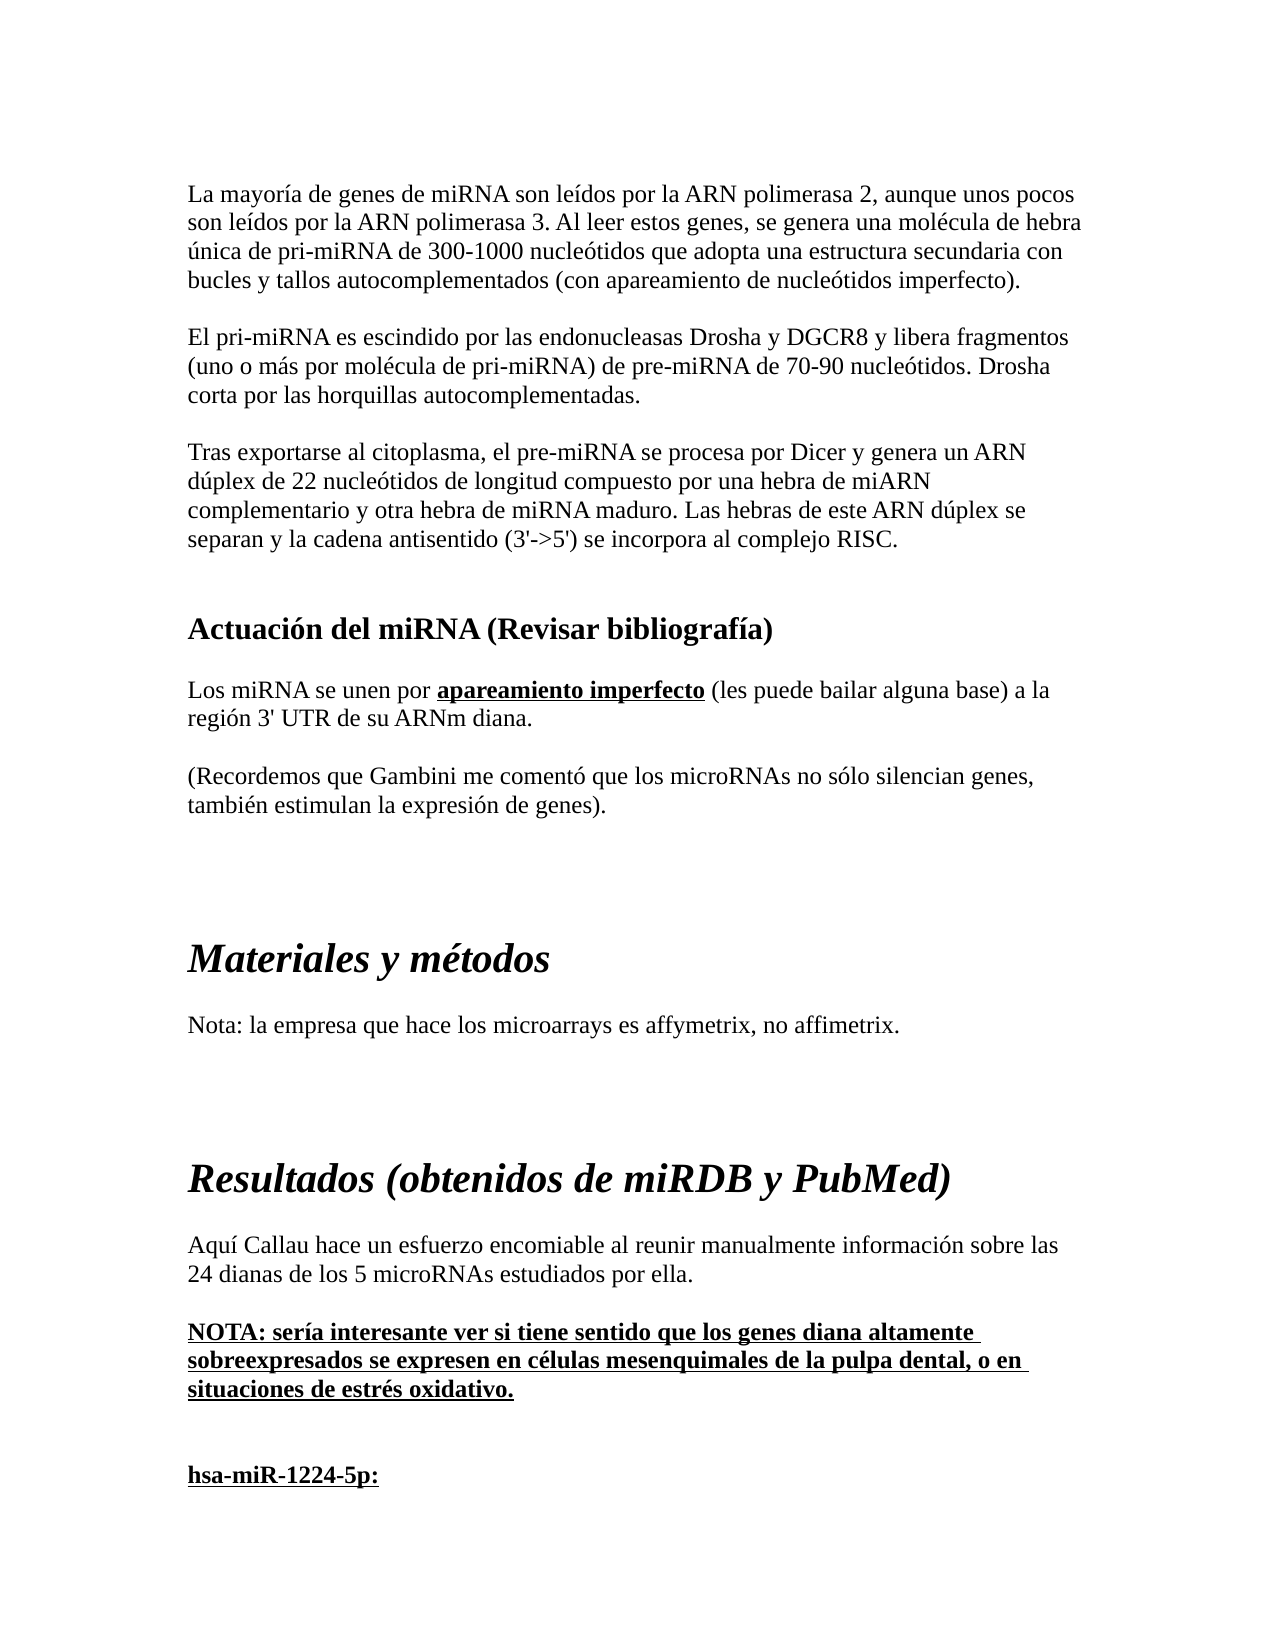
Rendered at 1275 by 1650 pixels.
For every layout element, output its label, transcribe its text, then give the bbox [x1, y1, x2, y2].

text Tras exportarse al citoplasma, el pre-miRNA se procesa por Dicer y genera un ARN dúplex de 22 nucleótidos de longitud compuesto por una hebra de miARN complementario y otra hebra de miRNA maduro. Las hebras de este ARN dúplex se separan y la cadena antisentido (3'->5') se incorpora al complejo RISC. [187, 437, 1087, 552]
text Materiales y métodos [187, 933, 1087, 981]
text (Recordemos que Gambini me comentó que los microRNAs no sólo silencian genes, también estimulan la expresión de genes). [187, 761, 1087, 818]
text Los miRNA se unen por apareamiento imperfecto (les puede bailar alguna base) a la región 3' UTR de su ARNm diana. [187, 675, 1087, 732]
text Nota: la empresa que hace los microarrays es affymetrix, no affimetrix. [187, 1010, 1087, 1039]
text Actuación del miRNA (Revisar bibliografía) [187, 610, 1087, 646]
text NOTA: sería interesante ver si tiene sentido que los genes diana altamente sobreexpresados se expresen en células mesenquimales de la pulpa dental, o en situaciones de estrés oxidativo. [187, 1317, 1087, 1403]
text La mayoría de genes de miRNA son leídos por la ARN polimerasa 2, aunque unos pocos son leídos por la ARN polimerasa 3. Al leer estos genes, se genera una molécula de hebra única de pri-miRNA de 300-1000 nucleótidos que adopta una estructura secundaria con bucles y tallos autocomplementados (con apareamiento de nucleótidos imperfecto). [187, 179, 1087, 294]
text El pri-miRNA es escindido por las endonucleasas Drosha y DGCR8 y libera fragmentos (uno o más por molécula de pri-miRNA) de pre-miRNA de 70-90 nucleótidos. Drosha corta por las horquillas autocomplementadas. [187, 322, 1087, 409]
text Aquí Callau hace un esfuerzo encomiable al reunir manualmente información sobre las 24 dianas de los 5 microRNAs estudiados por ella. [187, 1231, 1087, 1288]
text hsa-miR-1224-5p: [187, 1461, 1087, 1489]
text Resultados (obtenidos de miRDB y PubMed) [187, 1154, 1087, 1202]
